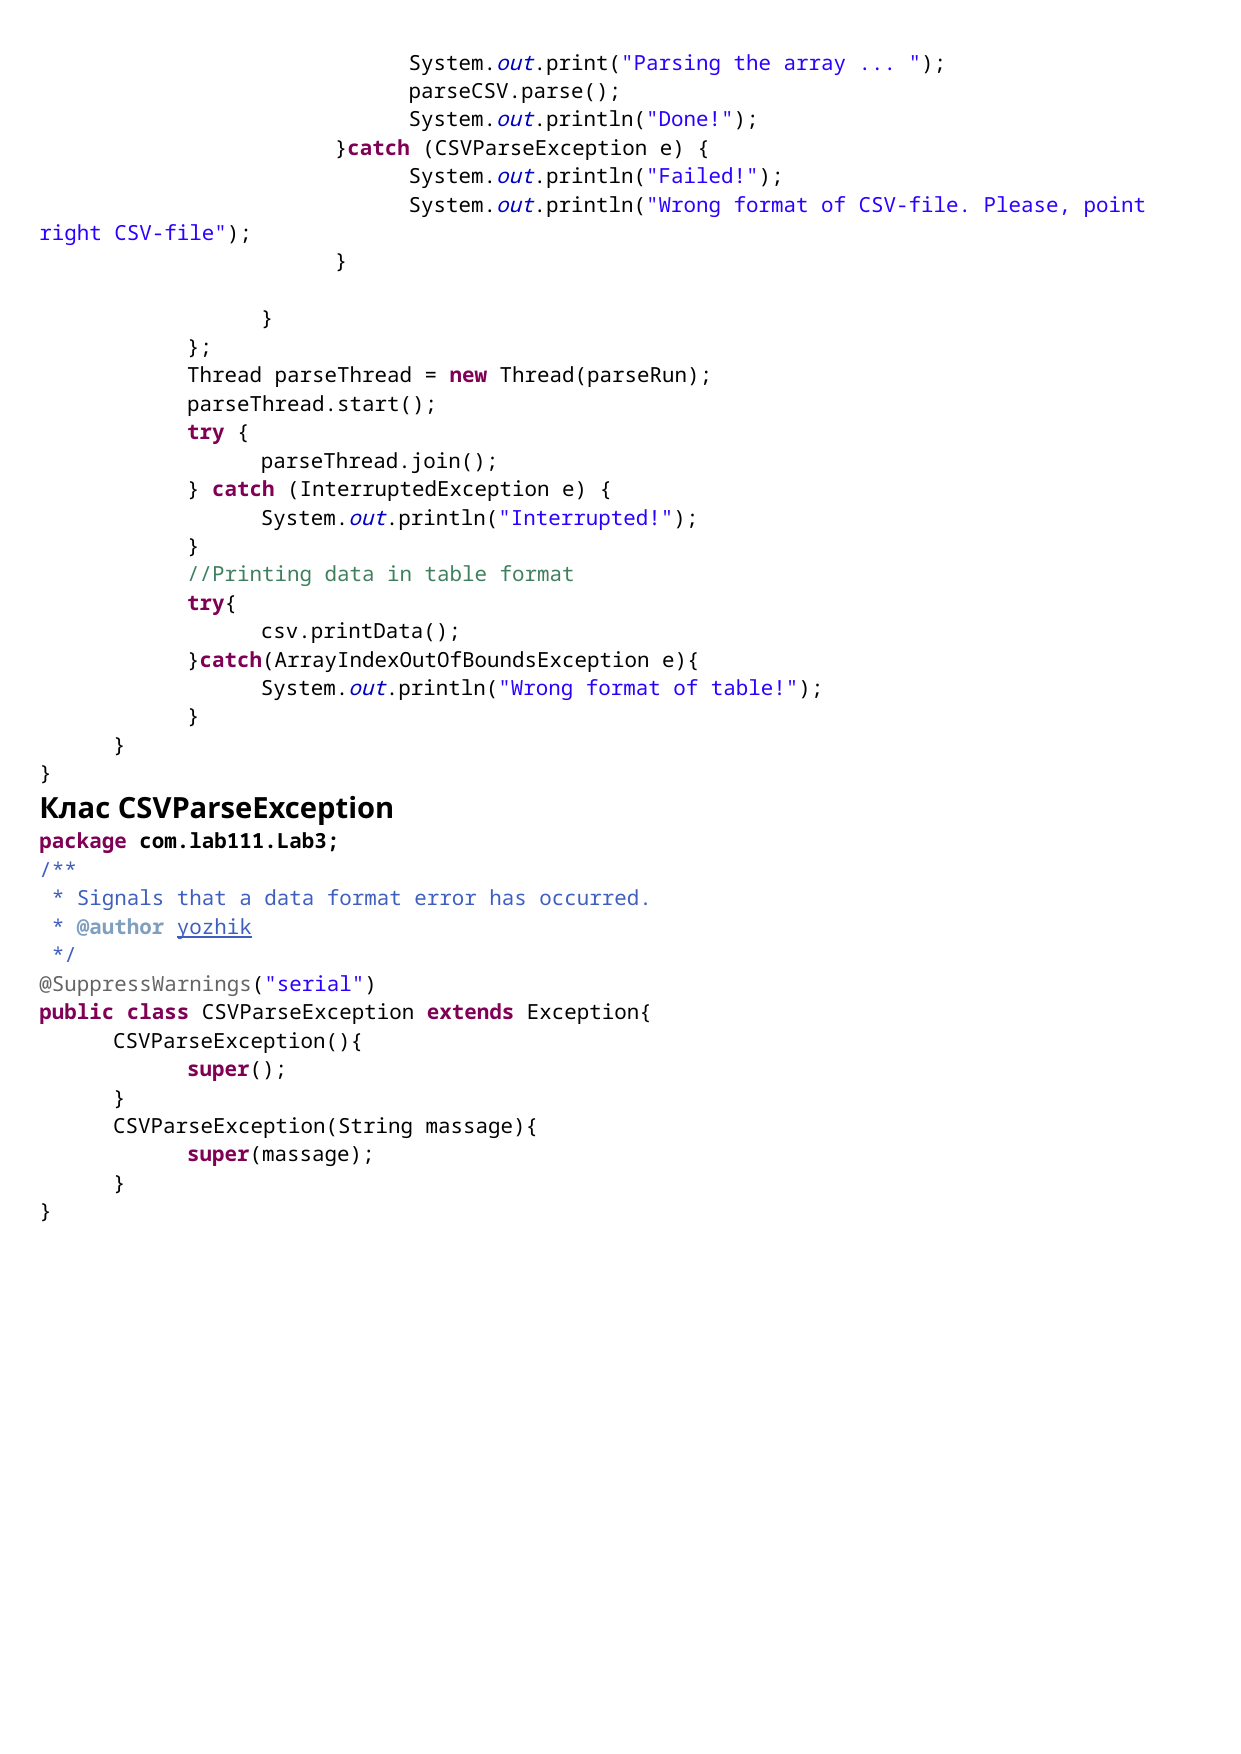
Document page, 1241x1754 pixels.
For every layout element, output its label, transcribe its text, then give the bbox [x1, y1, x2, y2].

text System.out.println("Wrong format of table!"); [39, 673, 1189, 702]
text }; [39, 332, 1189, 360]
text }catch (CSVParseException e) { [39, 133, 1189, 161]
text super(); [39, 1054, 1189, 1083]
text * Signals that a data format error has occurred. [39, 883, 1189, 912]
text } [39, 1083, 1189, 1111]
text parseThread.join(); [39, 446, 1189, 474]
text csv.printData(); [39, 616, 1189, 645]
text try{ [39, 588, 1189, 616]
text } [39, 1168, 1189, 1196]
text System.out.print("Parsing the array ... "); [39, 48, 1189, 76]
text } [39, 702, 1189, 730]
text System.out.println("Done!"); [39, 104, 1189, 133]
text System.out.println("Wrong format of CSV-file. Please, point right CSV-file"); [39, 190, 1189, 247]
text //Printing data in table format [39, 559, 1189, 588]
text parseCSV.parse(); [39, 76, 1189, 104]
text package com.lab111.Lab3; [39, 827, 1189, 855]
text @SuppressWarnings("serial") [39, 969, 1189, 997]
text } [39, 247, 1189, 275]
text CSVParseException(String massage){ [39, 1111, 1189, 1139]
text /** [39, 855, 1189, 883]
text public class CSVParseException extends Exception{ [39, 997, 1189, 1026]
text try { [39, 417, 1189, 446]
text System.out.println("Interrupted!"); [39, 503, 1189, 531]
text Клас CSVParseException [39, 787, 1189, 827]
text CSVParseException(){ [39, 1026, 1189, 1054]
text } [39, 758, 1189, 787]
text } catch (InterruptedException e) { [39, 474, 1189, 503]
text */ [39, 940, 1189, 969]
text } [39, 303, 1189, 332]
text super(massage); [39, 1139, 1189, 1168]
text } [39, 1196, 1189, 1225]
text Thread parseThread = new Thread(parseRun); [39, 360, 1189, 389]
text } [39, 531, 1189, 559]
text * @author yozhik [39, 912, 1189, 940]
text } [39, 730, 1189, 758]
text parseThread.start(); [39, 389, 1189, 417]
text System.out.println("Failed!"); [39, 161, 1189, 190]
text }catch(ArrayIndexOutOfBoundsException e){ [39, 645, 1189, 673]
